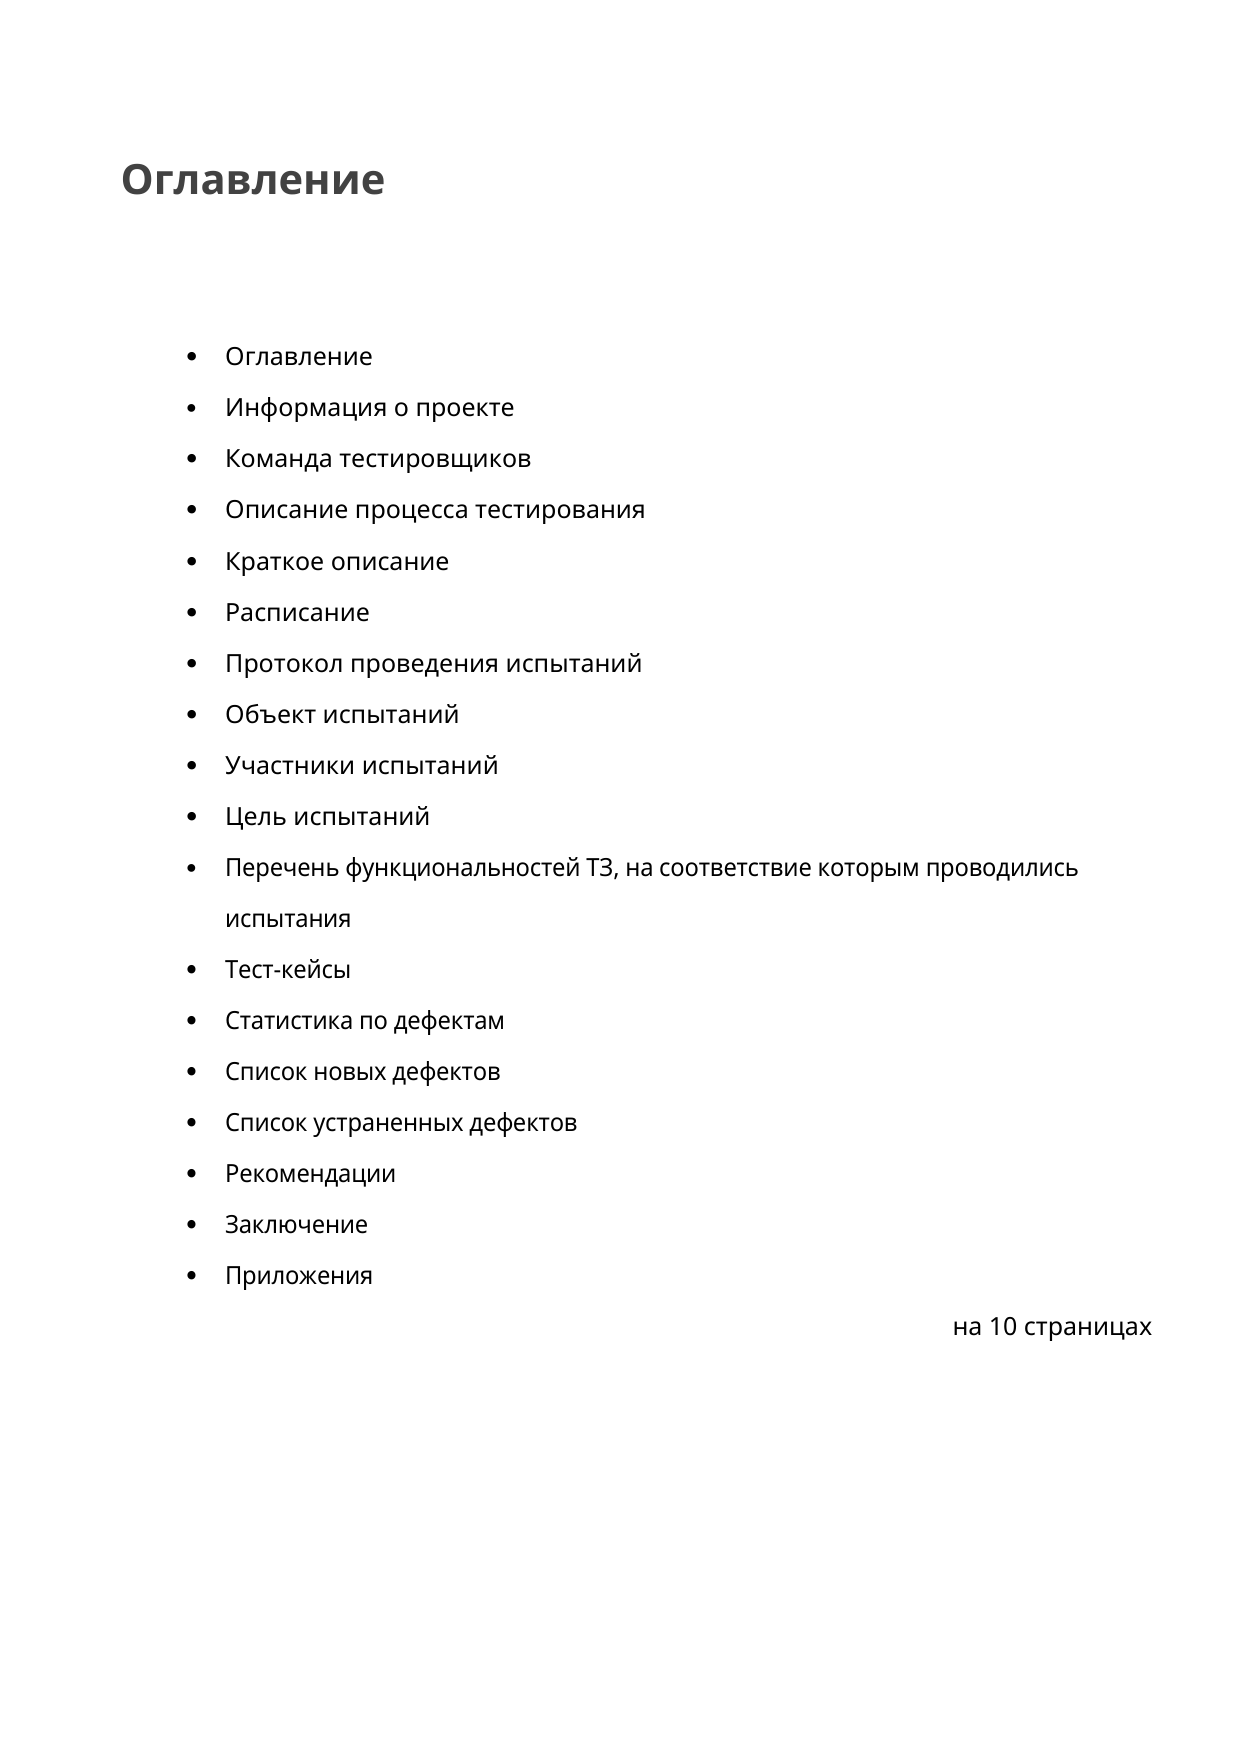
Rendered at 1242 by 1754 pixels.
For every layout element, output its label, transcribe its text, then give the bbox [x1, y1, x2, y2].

list Краткое описание [187, 543, 1152, 577]
list Рекомендации [187, 1156, 1152, 1190]
list Оглавление [187, 339, 1152, 373]
list Перечень функциональностей ТЗ, на соответствие которым проводились испытания [187, 849, 1152, 934]
list Объект испытаний [187, 696, 1152, 730]
text на 10 страницах [106, 1309, 1152, 1343]
list Приложения [187, 1258, 1152, 1292]
list Статистика по дефектам [187, 1003, 1152, 1037]
list Информация о проекте [187, 390, 1152, 424]
list Команда тестировщиков [187, 441, 1152, 475]
list Тест-кейсы [187, 952, 1152, 986]
list Участники испытаний [187, 747, 1152, 781]
list Расписание [187, 594, 1152, 628]
text Оглавление [120, 150, 1152, 207]
list Заключение [187, 1207, 1152, 1241]
list Список новых дефектов [187, 1054, 1152, 1088]
list Описание процесса тестирования [187, 492, 1152, 526]
list Протокол проведения испытаний [187, 645, 1152, 679]
list Список устраненных дефектов [187, 1105, 1152, 1139]
list Цель испытаний [187, 798, 1152, 832]
